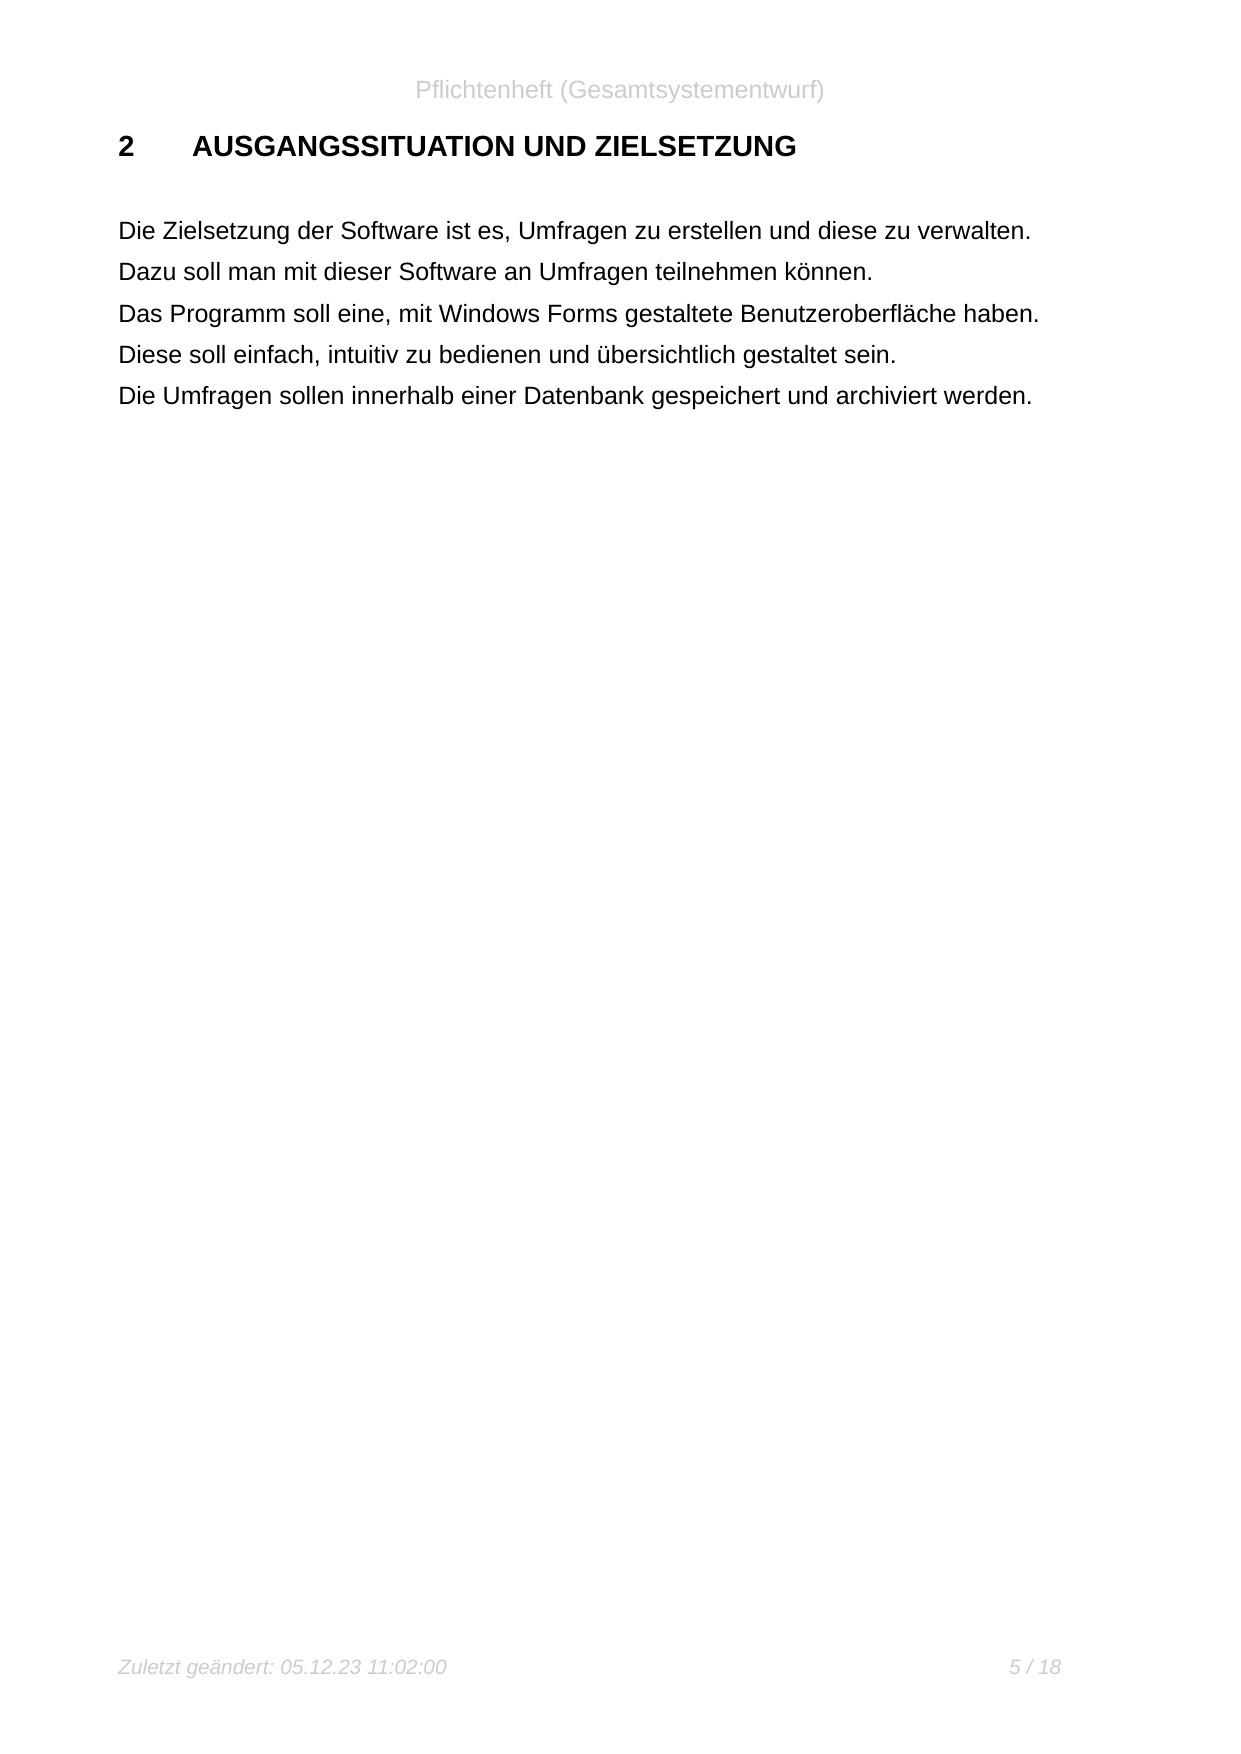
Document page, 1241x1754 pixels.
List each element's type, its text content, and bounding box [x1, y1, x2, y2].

subtitle Ausgangssituation und Zielsetzung [118, 129, 1122, 162]
text Diese soll einfach, intuitiv zu bedienen und übersichtlich gestaltet sein. [118, 340, 1122, 368]
text Die Umfragen sollen innerhalb einer Datenbank gespeichert und archiviert werden. [118, 381, 1122, 410]
text Das Programm soll eine, mit Windows Forms gestaltete Benutzeroberfläche haben. [118, 298, 1122, 327]
text Die Zielsetzung der Software ist es, Umfragen zu erstellen und diese zu verwalten. [118, 216, 1122, 245]
text Dazu soll man mit dieser Software an Umfragen teilnehmen können. [118, 257, 1122, 286]
